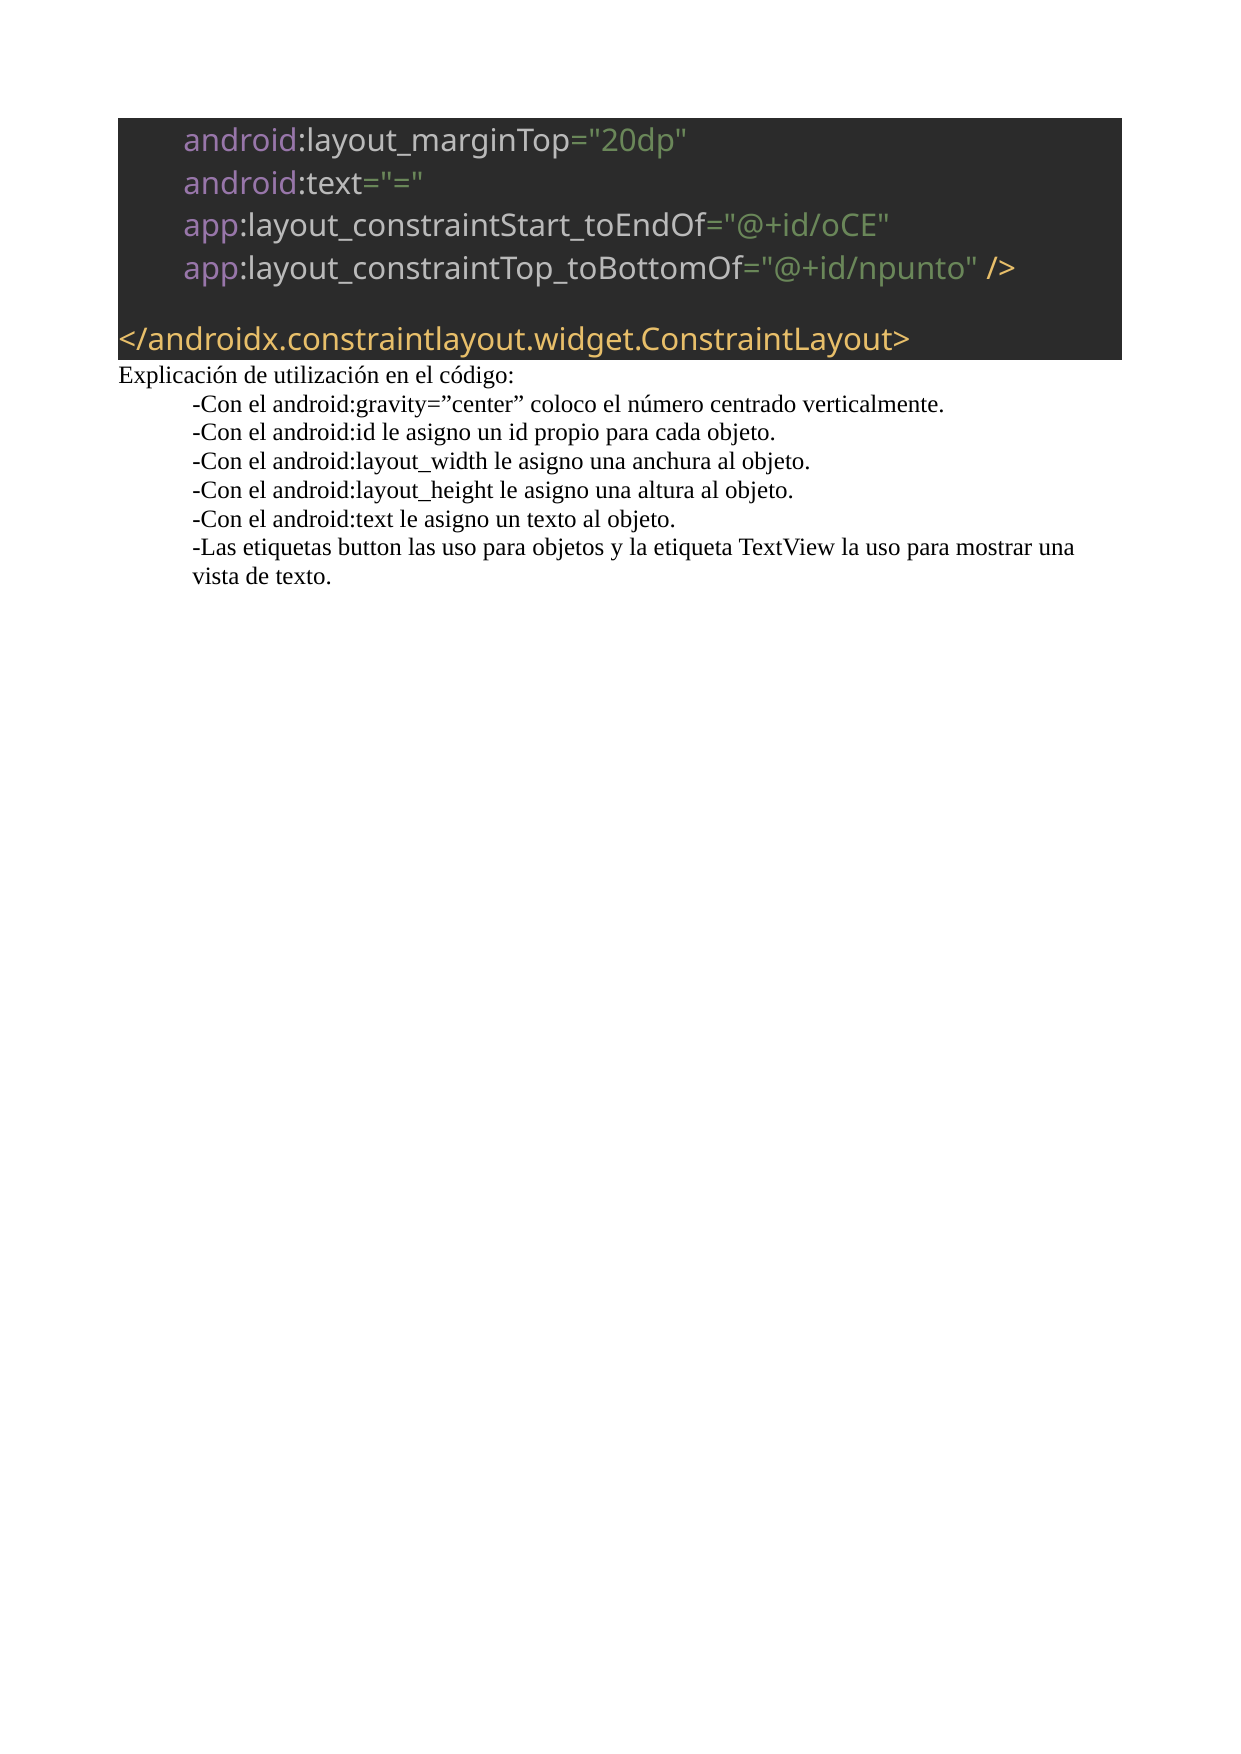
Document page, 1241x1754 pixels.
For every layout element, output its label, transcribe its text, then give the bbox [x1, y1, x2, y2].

text -Con el android:layout_height le asigno una altura al objeto. [118, 475, 1122, 504]
text -Con el android:layout_width le asigno una anchura al objeto. [118, 446, 1122, 475]
text -Con el android:gravity=”center” coloco el número centrado verticalmente. [118, 389, 1122, 417]
text -Con el android:text le asigno un texto al objeto. [118, 504, 1122, 532]
text -Las etiquetas button las uso para objetos y la etiqueta TextView la uso para mostrar una vista de texto. [118, 532, 1122, 590]
text android:layout_marginTop="20dp" android:text="=" app:layout_constraintStart_toEndOf="@+id/oCE" app:layout_constraintTop_toBottomOf="@+id/npunto" /> </androidx.constraintlayout.widget.ConstraintLayout> [118, 118, 1122, 360]
text -Con el android:id le asigno un id propio para cada objeto. [118, 417, 1122, 446]
text Explicación de utilización en el código: [118, 360, 1122, 389]
